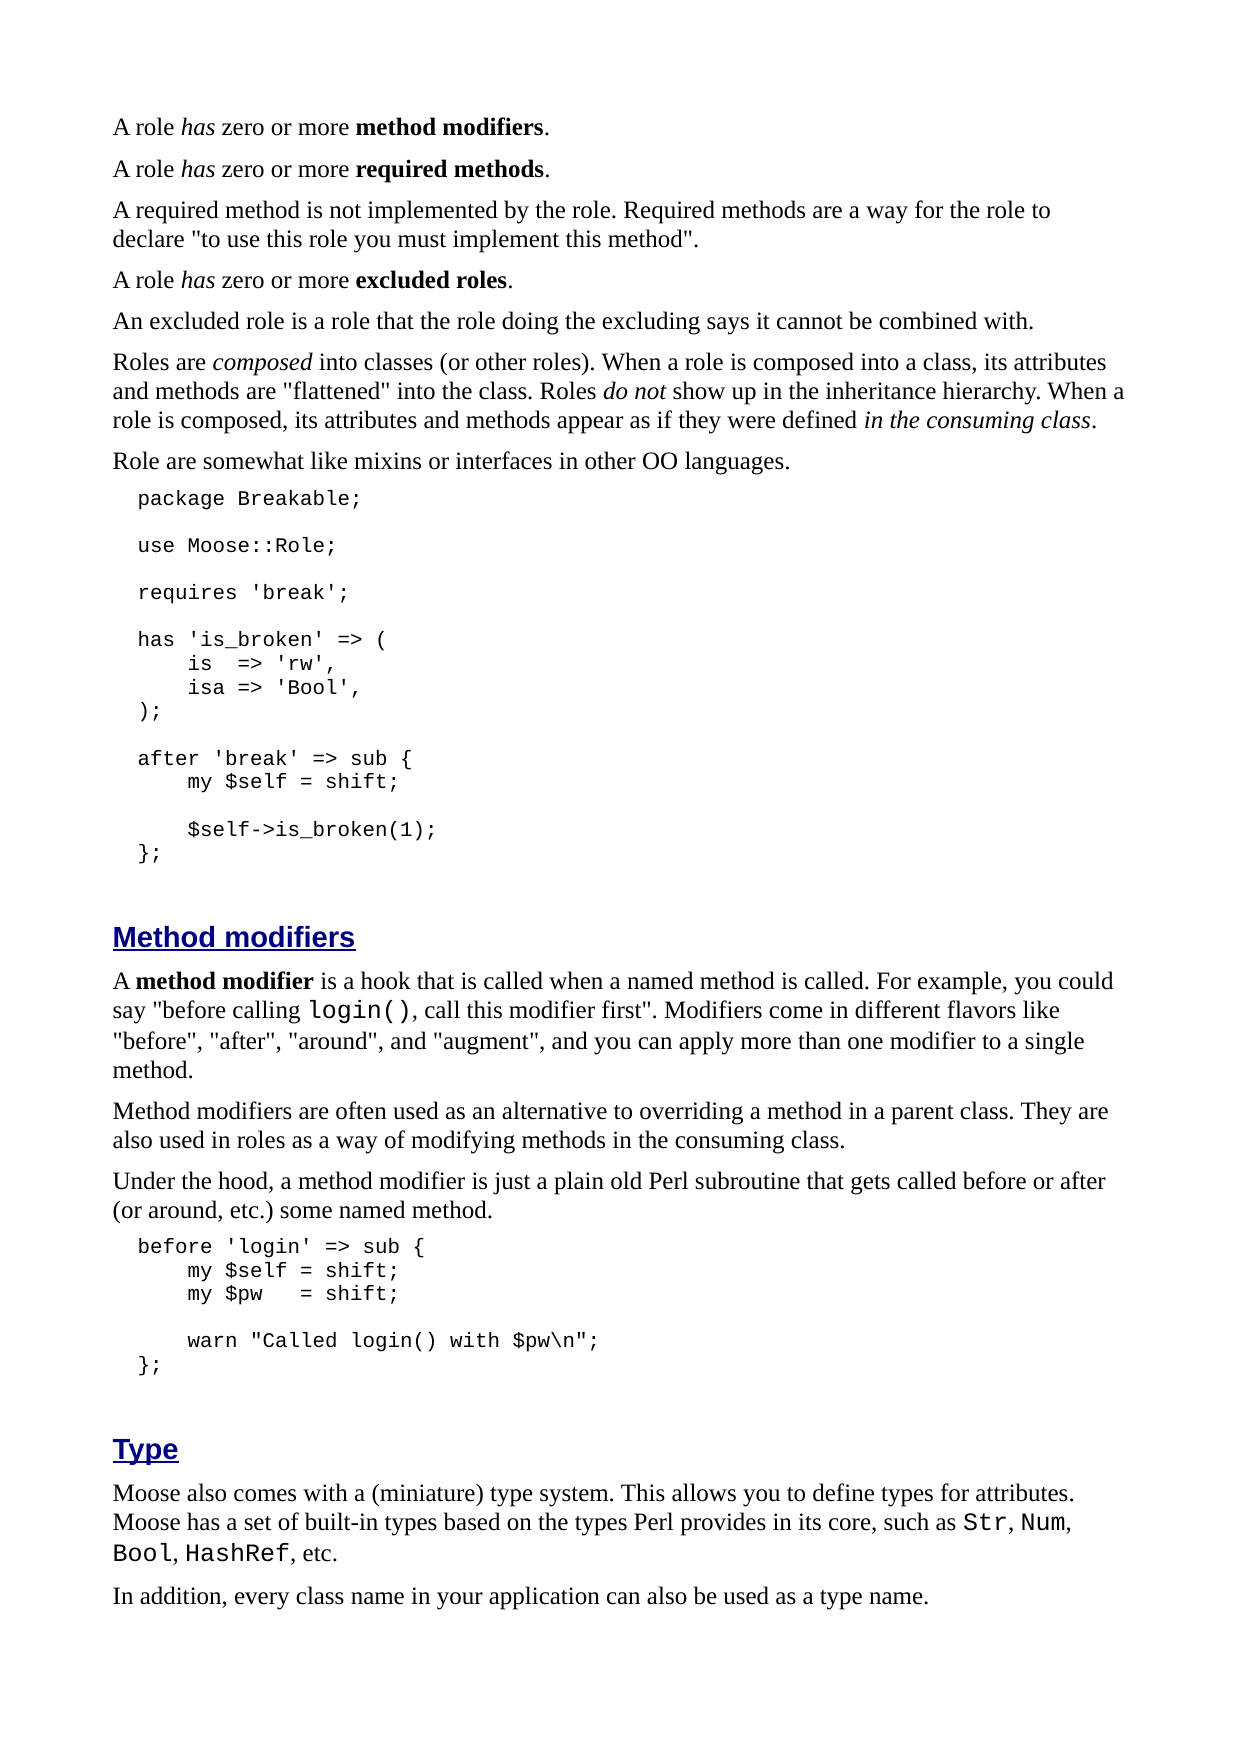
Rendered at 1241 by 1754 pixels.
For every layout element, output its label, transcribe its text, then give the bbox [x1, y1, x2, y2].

text has 'is_broken' => ( [112, 629, 1128, 653]
text use Moose::Role; [112, 535, 1128, 558]
text after 'break' => sub { [112, 748, 1128, 771]
subtitle Type [112, 1432, 1128, 1466]
text In addition, every class name in your application can also be used as a type name. [112, 1581, 1128, 1610]
text package Breakable; [112, 487, 1128, 511]
text Moose also comes with a (miniature) type system. This allows you to define types for attributes. Moose has a set of built-in types based on the types Perl provides in its core, such as Str, Num, Bool, HashRef, etc. [112, 1478, 1128, 1569]
text isa => 'Bool', [112, 677, 1128, 700]
text warn "Called login() with $pw\n"; [112, 1331, 1128, 1354]
text Under the hood, a method modifier is just a plain old Perl subroutine that gets called before or after (or around, etc.) some named method. [112, 1166, 1128, 1223]
text A role has zero or more required methods. [112, 154, 1128, 182]
subtitle Method modifiers [112, 920, 1128, 954]
text An excluded role is a role that the role doing the excluding says it cannot be combined with. [112, 306, 1128, 335]
text my $pw = shift; [112, 1283, 1128, 1307]
text }; [112, 842, 1128, 866]
text before 'login' => sub { [112, 1236, 1128, 1259]
text A method modifier is a hook that is called when a named method is called. For example, you could say "before calling login(), call this modifier first". Modifiers come in different flavors like "before", "after", "around", and "augment", and you can apply more than one modifier to a single method. [112, 966, 1128, 1083]
text Method modifiers are often used as an alternative to overriding a method in a parent class. They are also used in roles as a way of modifying methods in the consuming class. [112, 1096, 1128, 1153]
text Roles are composed into classes (or other roles). When a role is composed into a class, its attributes and methods are "flattened" into the class. Roles do not show up in the inheritance hierarchy. When a role is composed, its attributes and methods appear as if they were defined in the consuming class. [112, 347, 1128, 434]
text $self->is_broken(1); [112, 818, 1128, 842]
text my $self = shift; [112, 1259, 1128, 1283]
text requires 'break'; [112, 582, 1128, 606]
text }; [112, 1354, 1128, 1378]
text my $self = shift; [112, 771, 1128, 795]
text ); [112, 700, 1128, 724]
text A required method is not implemented by the role. Required methods are a way for the role to declare "to use this role you must implement this method". [112, 195, 1128, 252]
text A role has zero or more excluded roles. [112, 265, 1128, 294]
text A role has zero or more method modifiers. [112, 112, 1128, 141]
text is => 'rw', [112, 653, 1128, 677]
text Role are somewhat like mixins or interfaces in other OO languages. [112, 446, 1128, 475]
